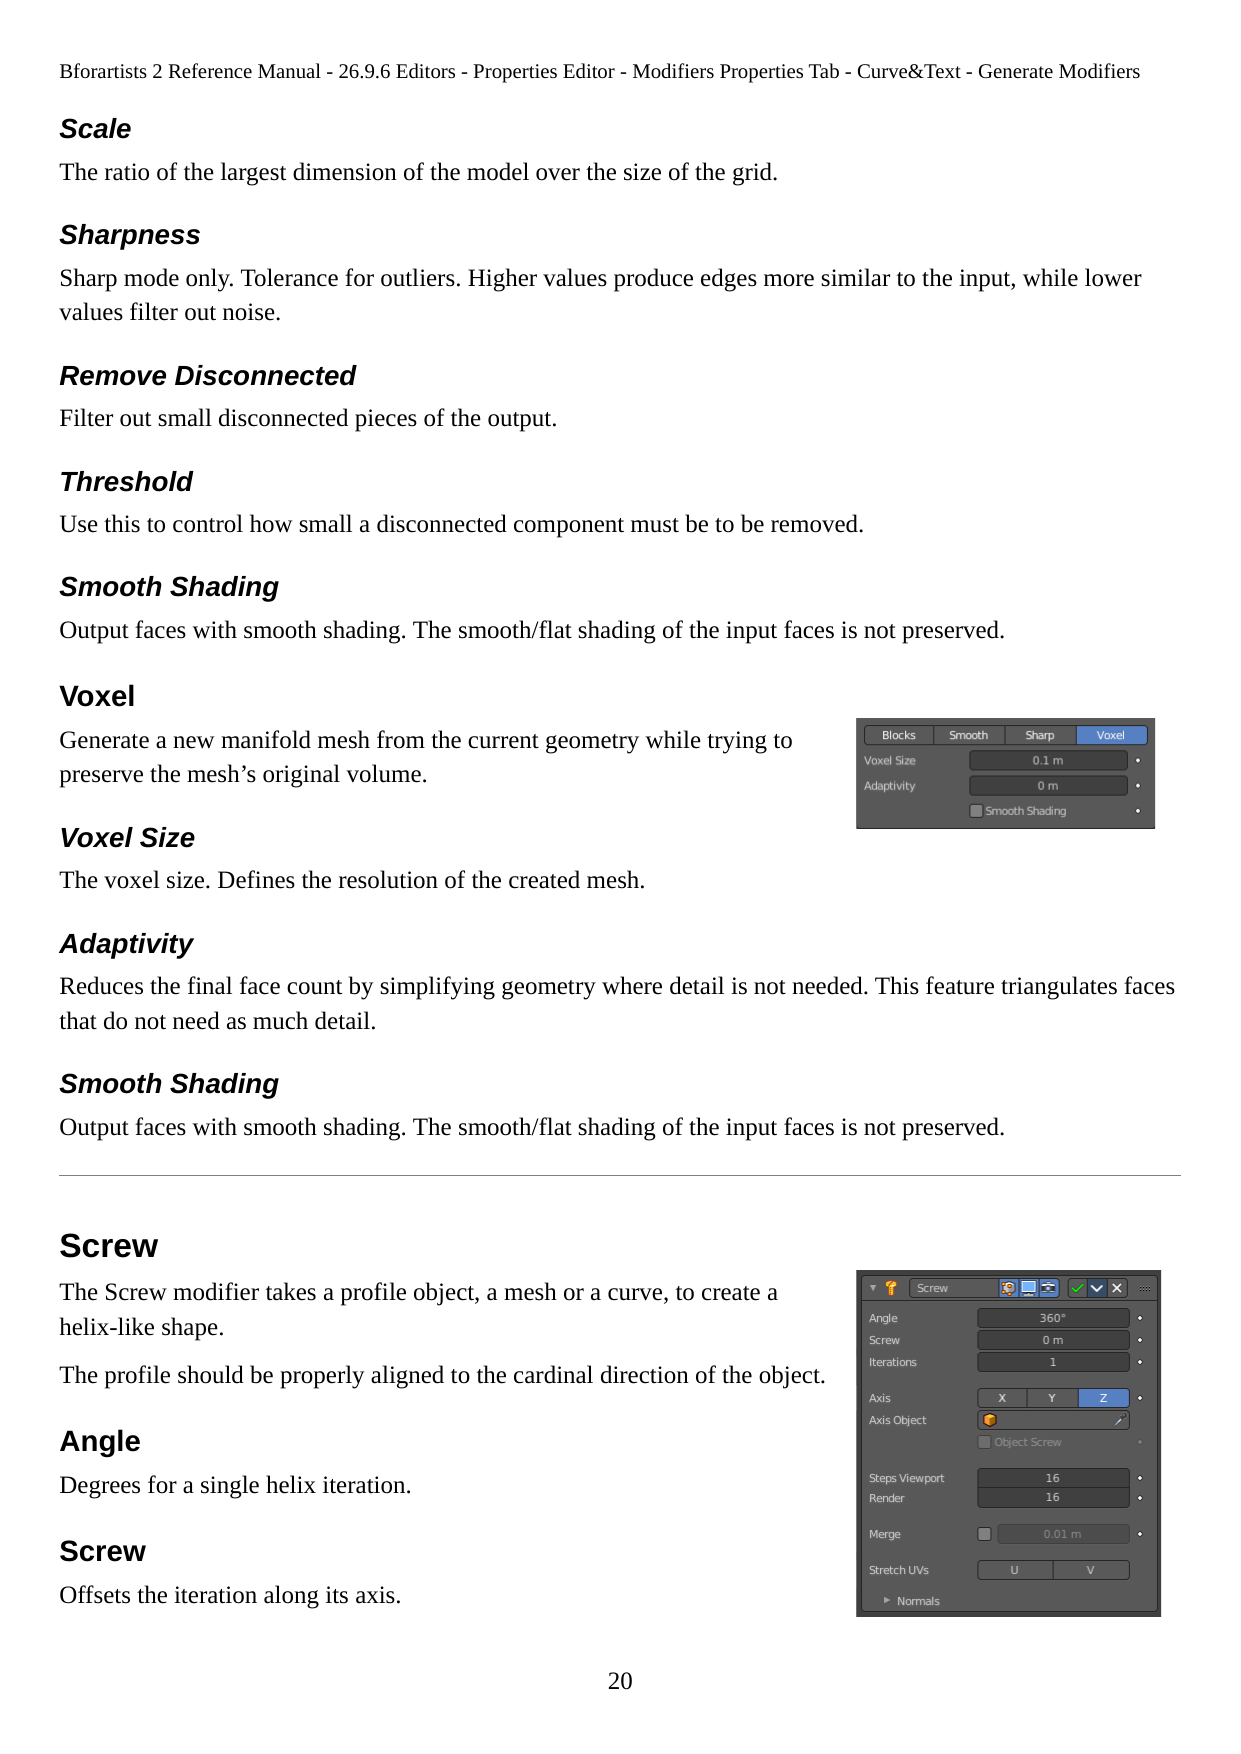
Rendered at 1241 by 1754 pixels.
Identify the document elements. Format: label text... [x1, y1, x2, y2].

picture [856, 718, 1156, 829]
text Output faces with smooth shading. The smooth/flat shading of the input faces is not preserved. [59, 1112, 1181, 1141]
text Output faces with smooth shading. The smooth/flat shading of the input faces is not preserved. [59, 615, 1181, 644]
text The ratio of the largest dimension of the model over the size of the grid. [59, 157, 1181, 186]
text Offsets the iteration along its axis. [59, 1580, 856, 1609]
subtitle Voxel [59, 679, 1181, 713]
subtitle Remove Disconnected [59, 359, 1181, 391]
text Filter out small disconnected pieces of the output. [59, 403, 1181, 432]
text Reduces the final face count by simplifying geometry where detail is not needed. This feature triangulates faces that do not need as much detail. [59, 971, 1181, 1035]
text Use this to control how small a disconnected component must be to be removed. [59, 509, 1181, 538]
text Degrees for a single helix iteration. [59, 1471, 856, 1499]
subtitle [1162, 1424, 1181, 1458]
subtitle Adaptivity [59, 927, 1181, 959]
subtitle Smooth Shading [59, 571, 1181, 603]
text Sharp mode only. Tolerance for outliers. Higher values produce edges more similar to the input, while lower values filter out noise. [59, 263, 1181, 326]
subtitle Sharpness [59, 218, 1181, 250]
text Generate a new manifold mesh from the current geometry while trying to preserve the mesh’s original volume. [59, 725, 856, 788]
text The Screw modifier takes a profile object, a mesh or a curve, to create a helix-like shape. [59, 1277, 856, 1340]
picture [856, 1270, 1162, 1617]
subtitle [1162, 1534, 1181, 1568]
text The voxel size. Defines the resolution of the created mesh. [59, 866, 1181, 894]
subtitle Screw [59, 1226, 1181, 1264]
subtitle Smooth Shading [59, 1067, 1181, 1099]
subtitle Voxel Size [59, 821, 1181, 853]
subtitle Angle [59, 1424, 856, 1458]
subtitle Threshold [59, 465, 1181, 497]
subtitle Screw [59, 1534, 856, 1568]
subtitle Scale [59, 113, 1181, 144]
text The profile should be properly aligned to the cardinal direction of the object. [59, 1361, 856, 1389]
